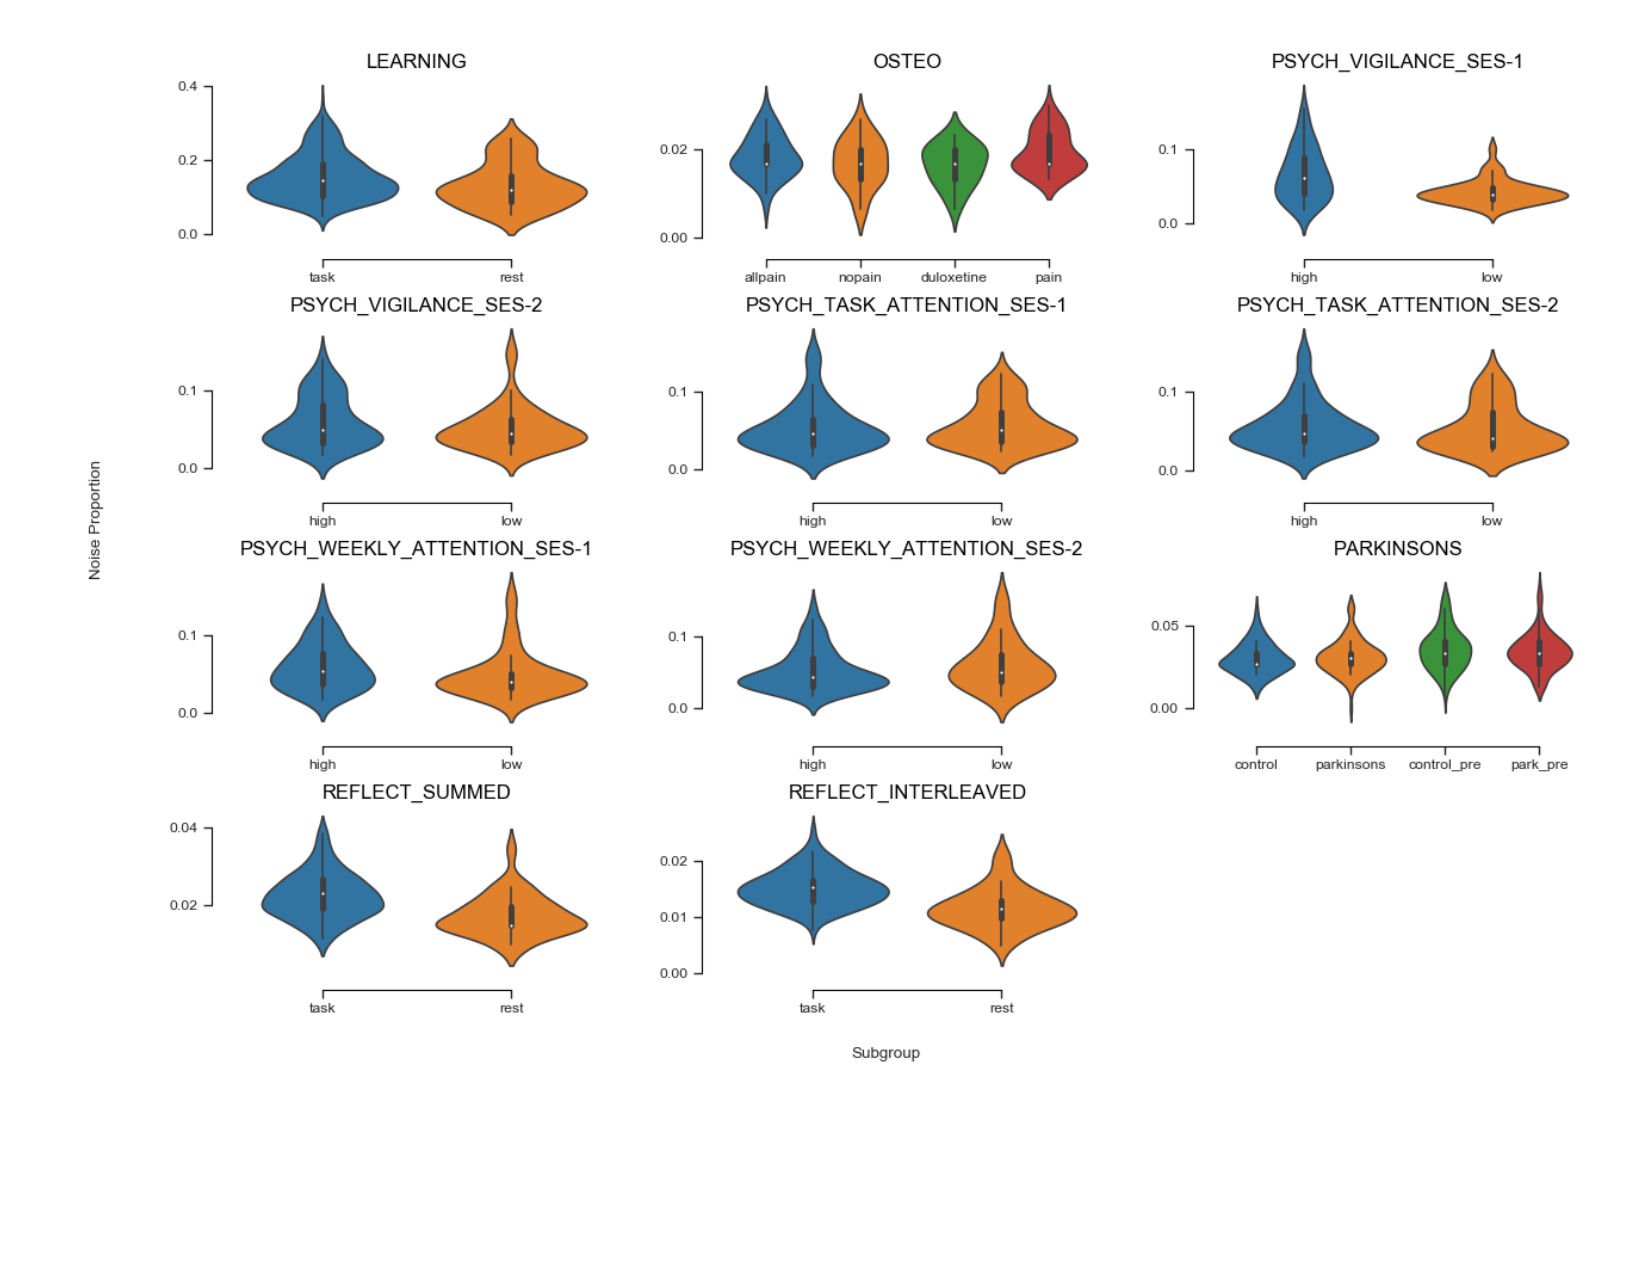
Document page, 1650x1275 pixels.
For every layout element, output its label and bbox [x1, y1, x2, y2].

picture [44, 20, 1606, 1100]
